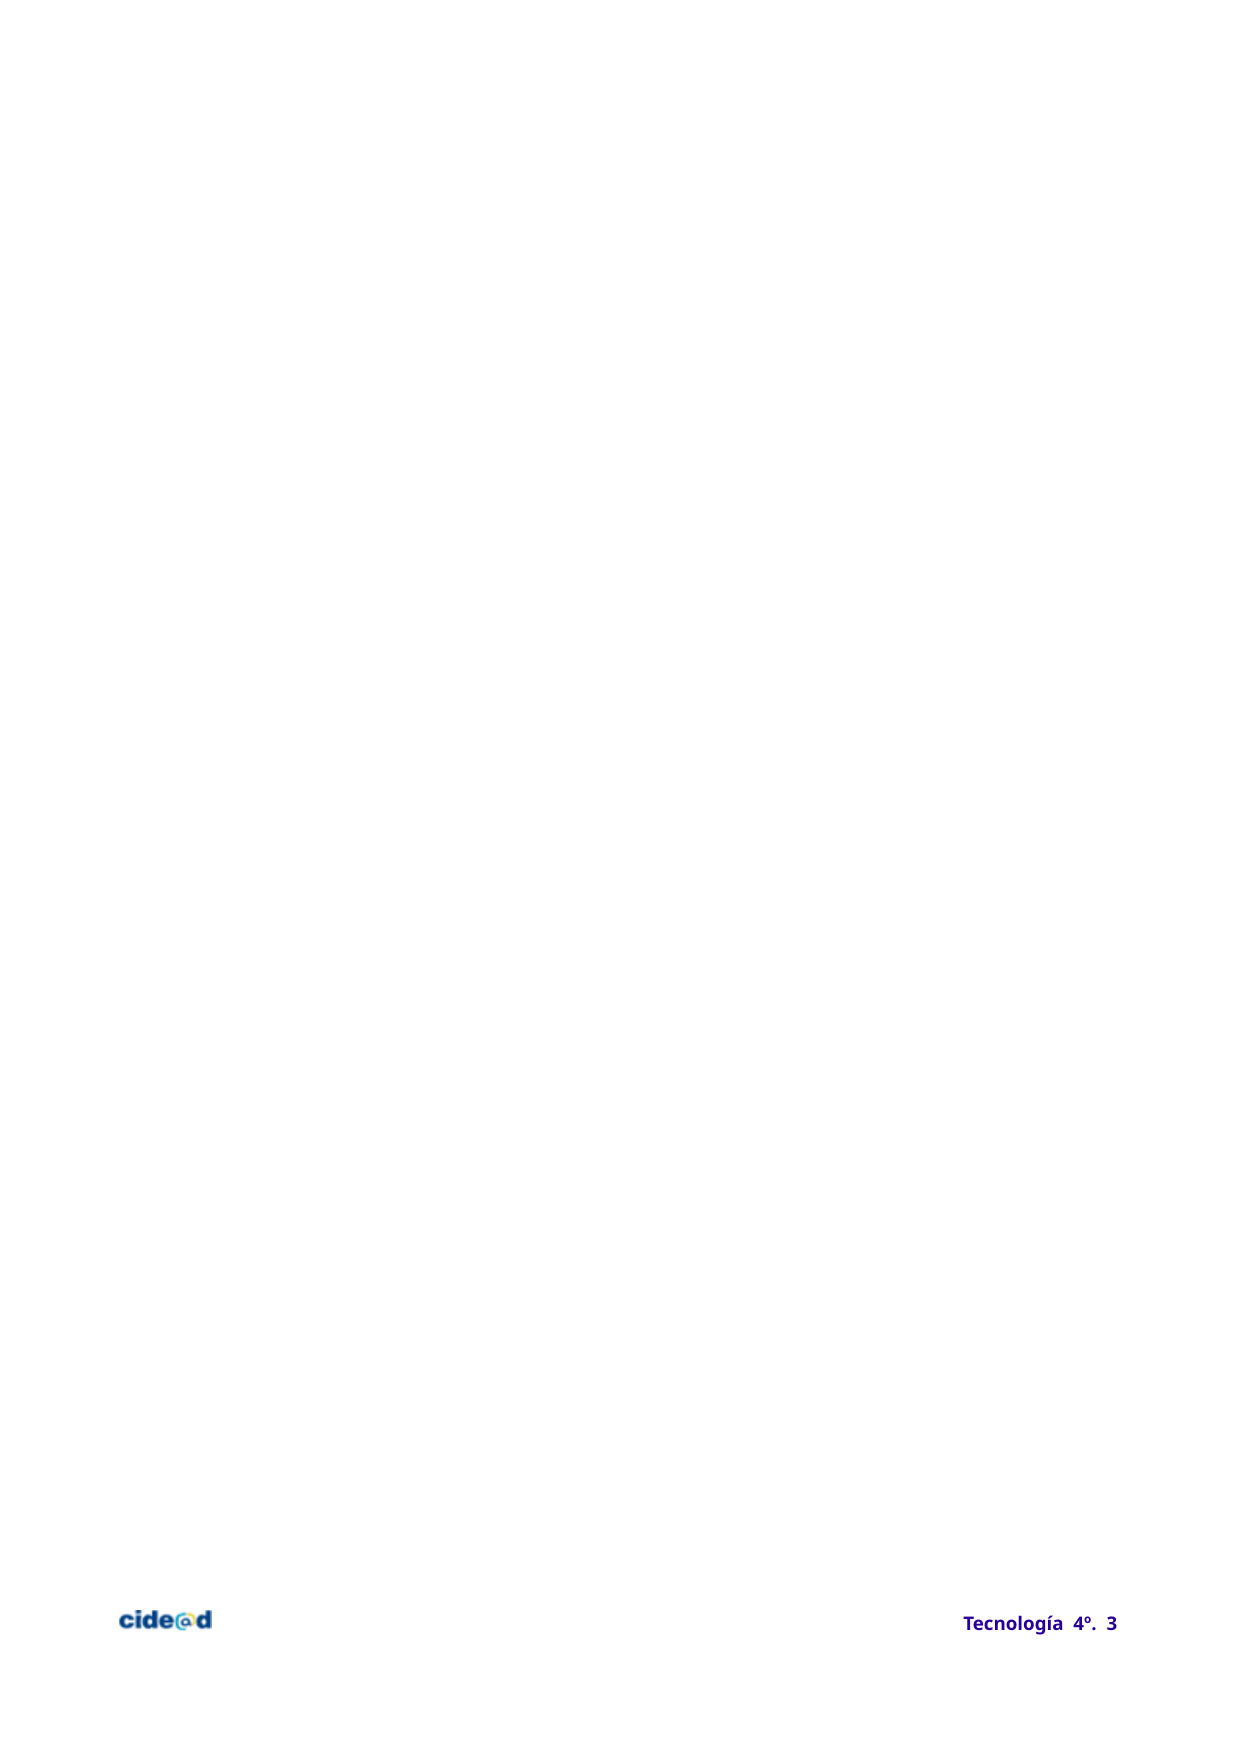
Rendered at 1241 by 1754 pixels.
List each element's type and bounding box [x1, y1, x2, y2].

picture [118, 1610, 212, 1632]
